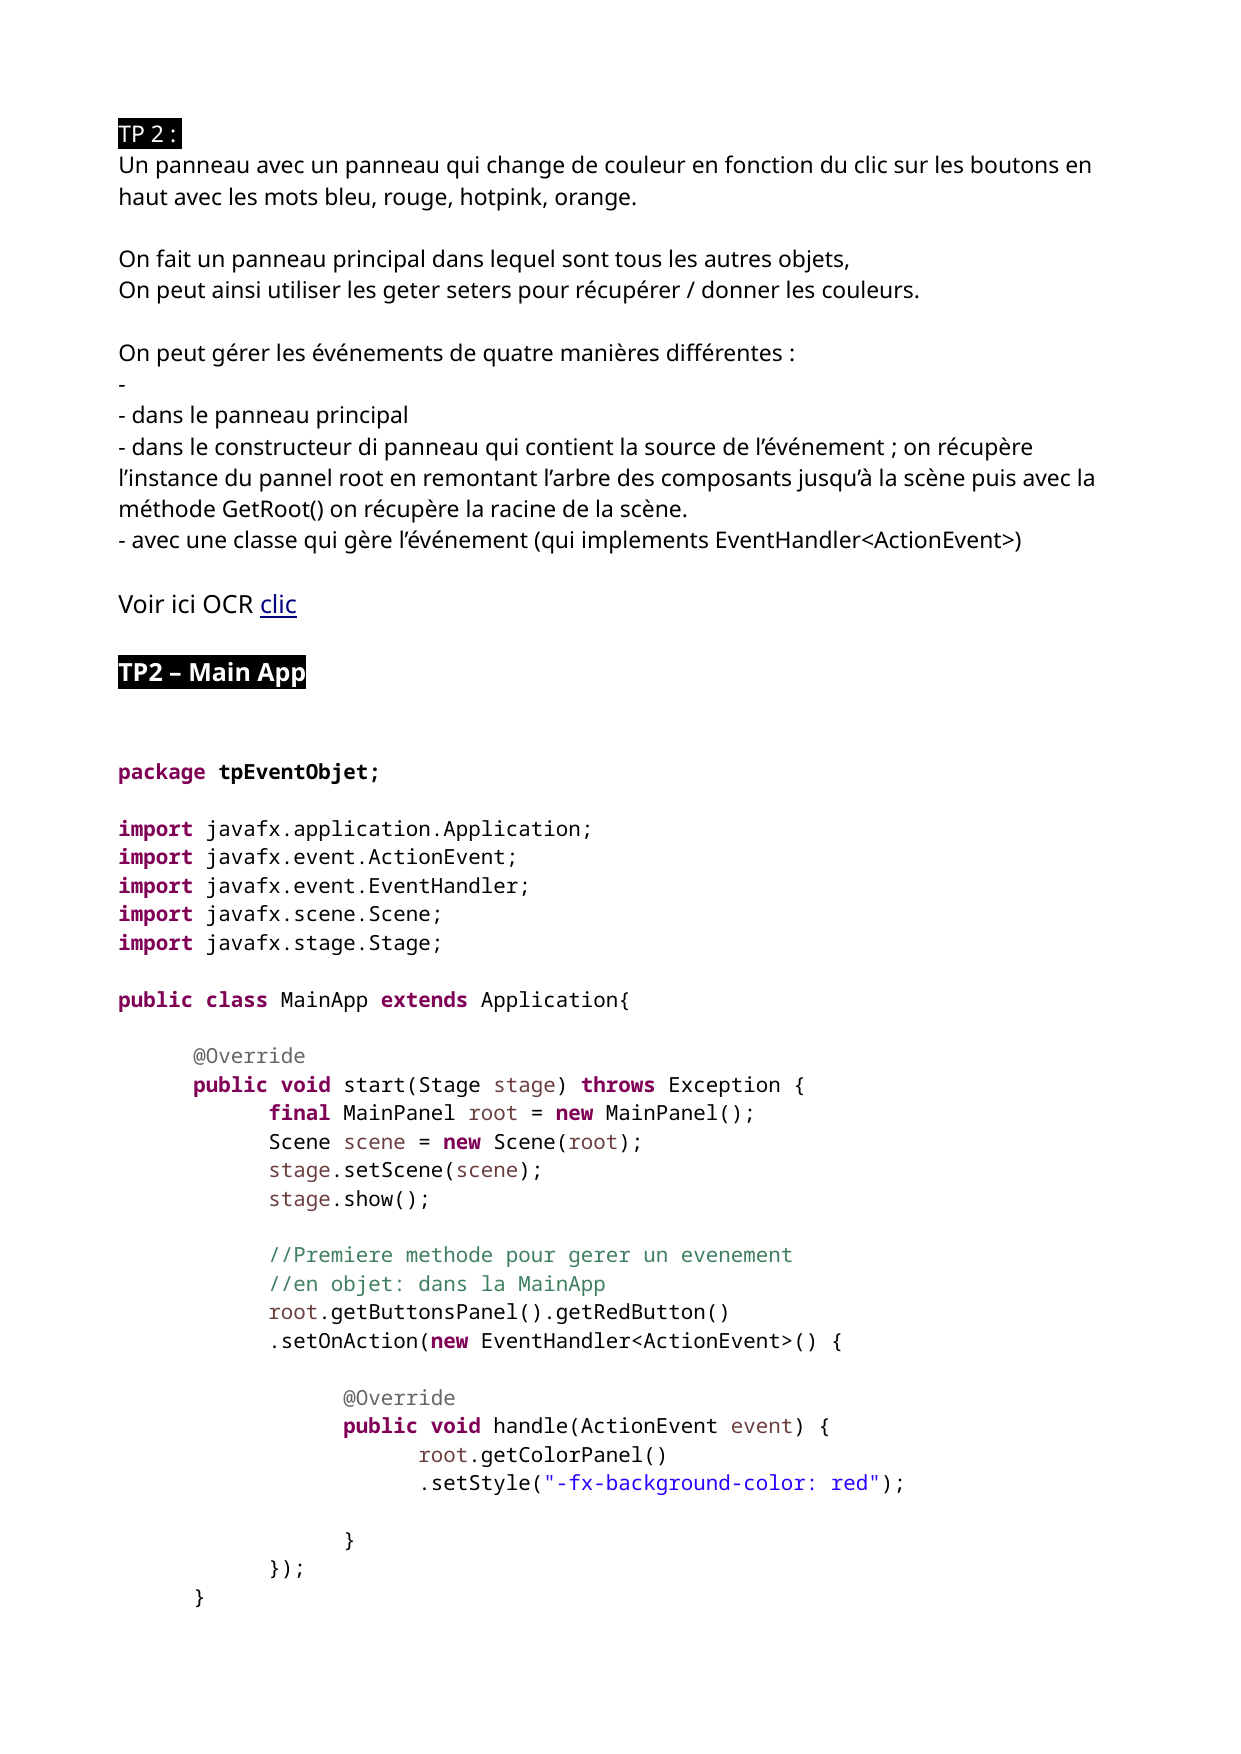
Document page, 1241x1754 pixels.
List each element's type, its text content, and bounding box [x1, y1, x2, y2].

text package tpEventObjet; [118, 757, 1122, 786]
text import javafx.event.ActionEvent; [118, 842, 1122, 871]
text TP 2 : [118, 118, 1122, 149]
text .setOnAction(new EventHandler<ActionEvent>() { [118, 1326, 1122, 1354]
text - avec une classe qui gère l’événement (qui implements EventHandler<ActionEvent>) [118, 524, 1122, 556]
text import javafx.stage.Stage; [118, 928, 1122, 956]
text root.getColorPanel() [118, 1440, 1122, 1468]
text On peut gérer les événements de quatre manières différentes : - - dans le panneau principal [118, 337, 1122, 431]
text import javafx.scene.Scene; [118, 899, 1122, 928]
text On fait un panneau principal dans lequel sont tous les autres objets, On peut ainsi utiliser les geter seters pour récupérer / donner les couleurs. [118, 243, 1122, 306]
text } [118, 1525, 1122, 1553]
text - dans le constructeur di panneau qui contient la source de l’événement ; on récupère l’instance du pannel root en remontant l’arbre des composants jusqu’à la scène puis avec la méthode GetRoot() on récupère la racine de la scène. [118, 431, 1122, 524]
text //en objet: dans la MainApp [118, 1269, 1122, 1297]
text final MainPanel root = new MainPanel(); [118, 1098, 1122, 1127]
text import javafx.application.Application; [118, 814, 1122, 842]
text Voir ici OCR clic [118, 587, 1122, 621]
text import javafx.event.EventHandler; [118, 871, 1122, 899]
text public void handle(ActionEvent event) { [118, 1411, 1122, 1440]
text .setStyle("-fx-background-color: red"); [118, 1468, 1122, 1497]
text stage.show(); [118, 1184, 1122, 1212]
text public void start(Stage stage) throws Exception { [118, 1070, 1122, 1098]
text Scene scene = new Scene(root); [118, 1127, 1122, 1155]
text } [118, 1582, 1122, 1610]
text //Premiere methode pour gerer un evenement [118, 1241, 1122, 1269]
text root.getButtonsPanel().getRedButton() [118, 1297, 1122, 1326]
text TP2 – Main App [118, 655, 1122, 689]
text @Override [118, 1042, 1122, 1070]
text stage.setScene(scene); [118, 1155, 1122, 1184]
text }); [118, 1553, 1122, 1582]
text public class MainApp extends Application{ [118, 985, 1122, 1013]
text @Override [118, 1383, 1122, 1411]
text Un panneau avec un panneau qui change de couleur en fonction du clic sur les boutons en haut avec les mots bleu, rouge, hotpink, orange. [118, 149, 1122, 212]
